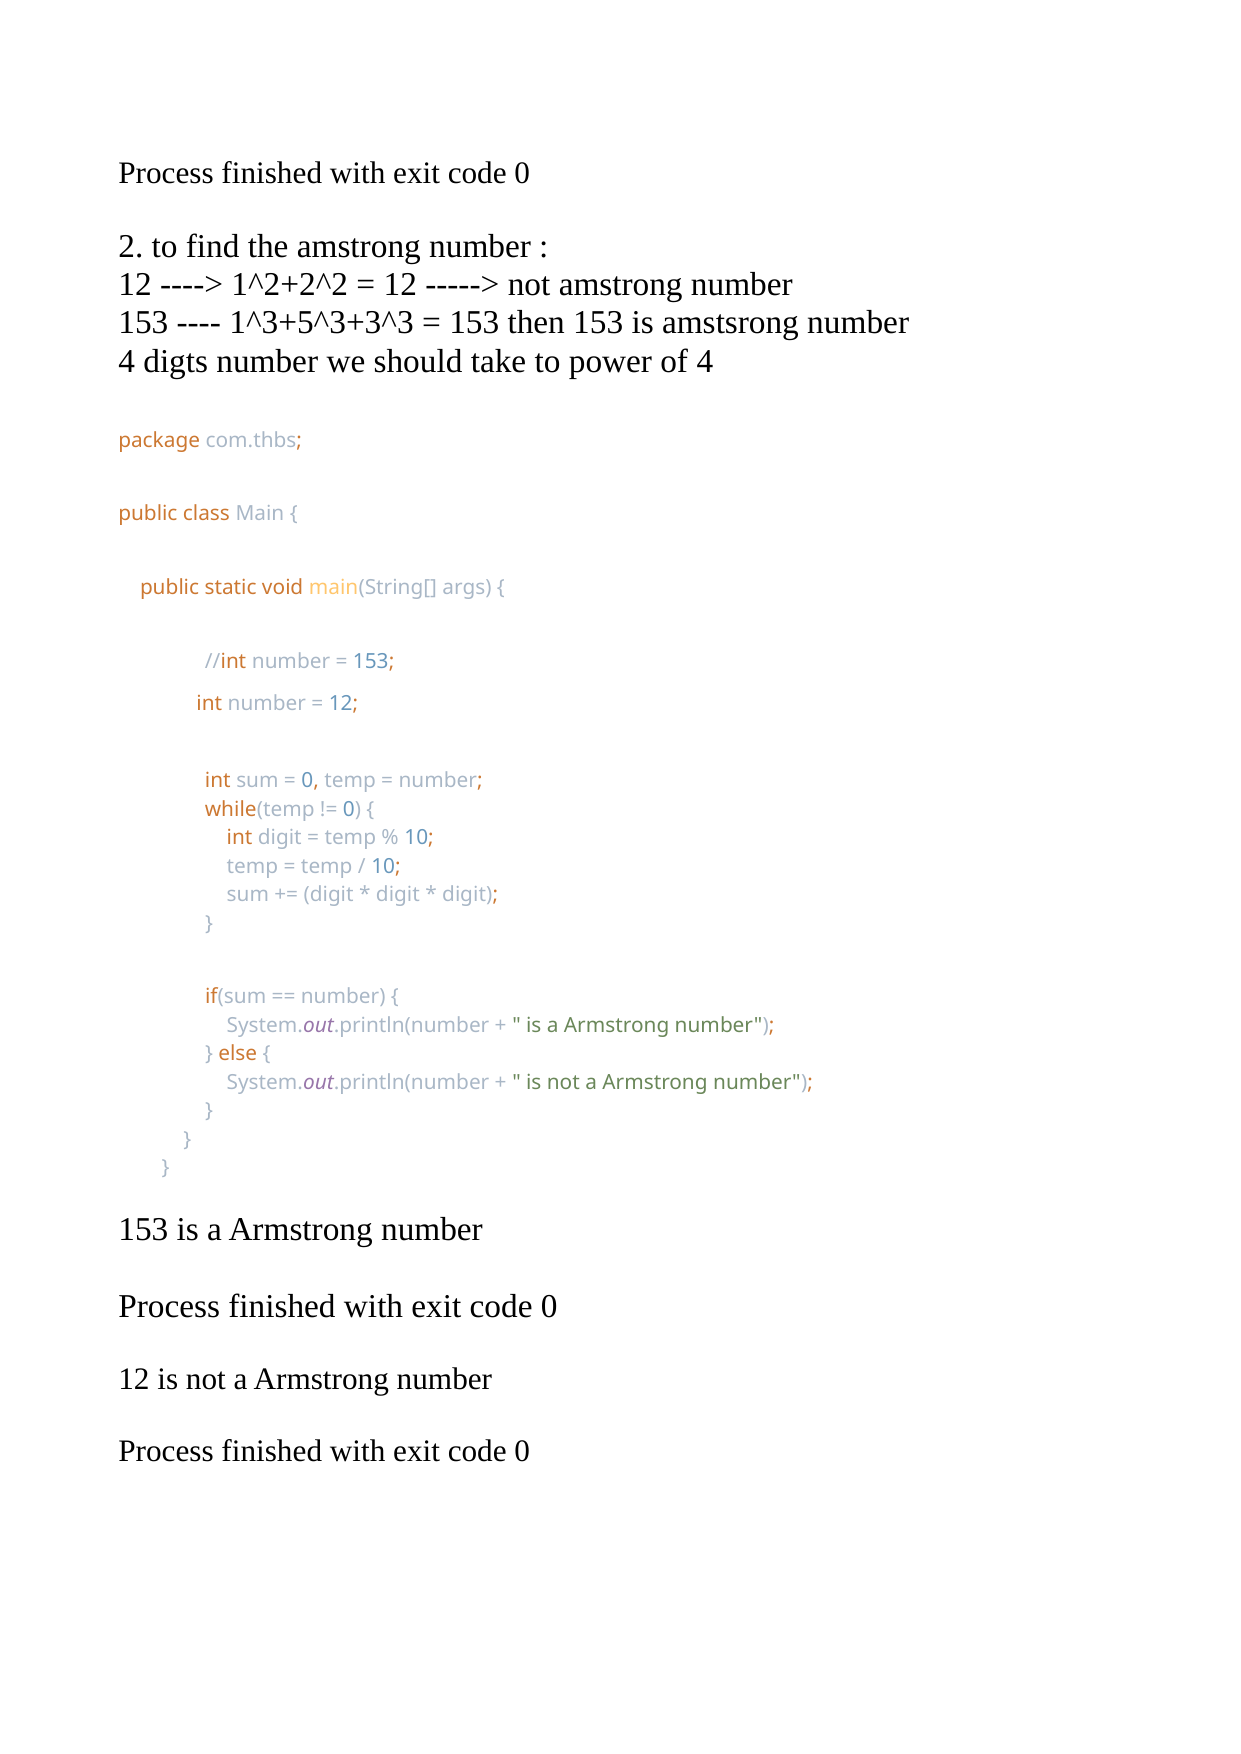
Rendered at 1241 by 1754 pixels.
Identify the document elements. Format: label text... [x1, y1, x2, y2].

text 153 is a Armstrong number [118, 1209, 1122, 1248]
text Process finished with exit code 0 [118, 1286, 1122, 1324]
text int sum = 0, temp = number; while(temp != 0) { int digit = temp % 10; temp = temp / 10; sum += (digit * digit * digit); } if(sum == number) { System.out.println(number + " is a Armstrong number"); } else { System.out.println(number + " is not a Armstrong number"); } } } [118, 720, 1122, 1209]
text 12 is not a Armstrong number [118, 1360, 1122, 1396]
text Process finished with exit code 0 [118, 154, 1122, 190]
text 2. to find the amstrong number : 12 ----> 1^2+2^2 = 12 -----> not amstrong number 153 ---- 1^3+5^3+3^3 = 153 then 153 is amstsrong number 4 digts number we should take to power of 4 [118, 226, 1122, 379]
text Process finished with exit code 0 [118, 1432, 1122, 1468]
text package com.thbs; public class Main { public static void main(String[] args) { //int number = 153; int number = 12; [118, 425, 1122, 720]
